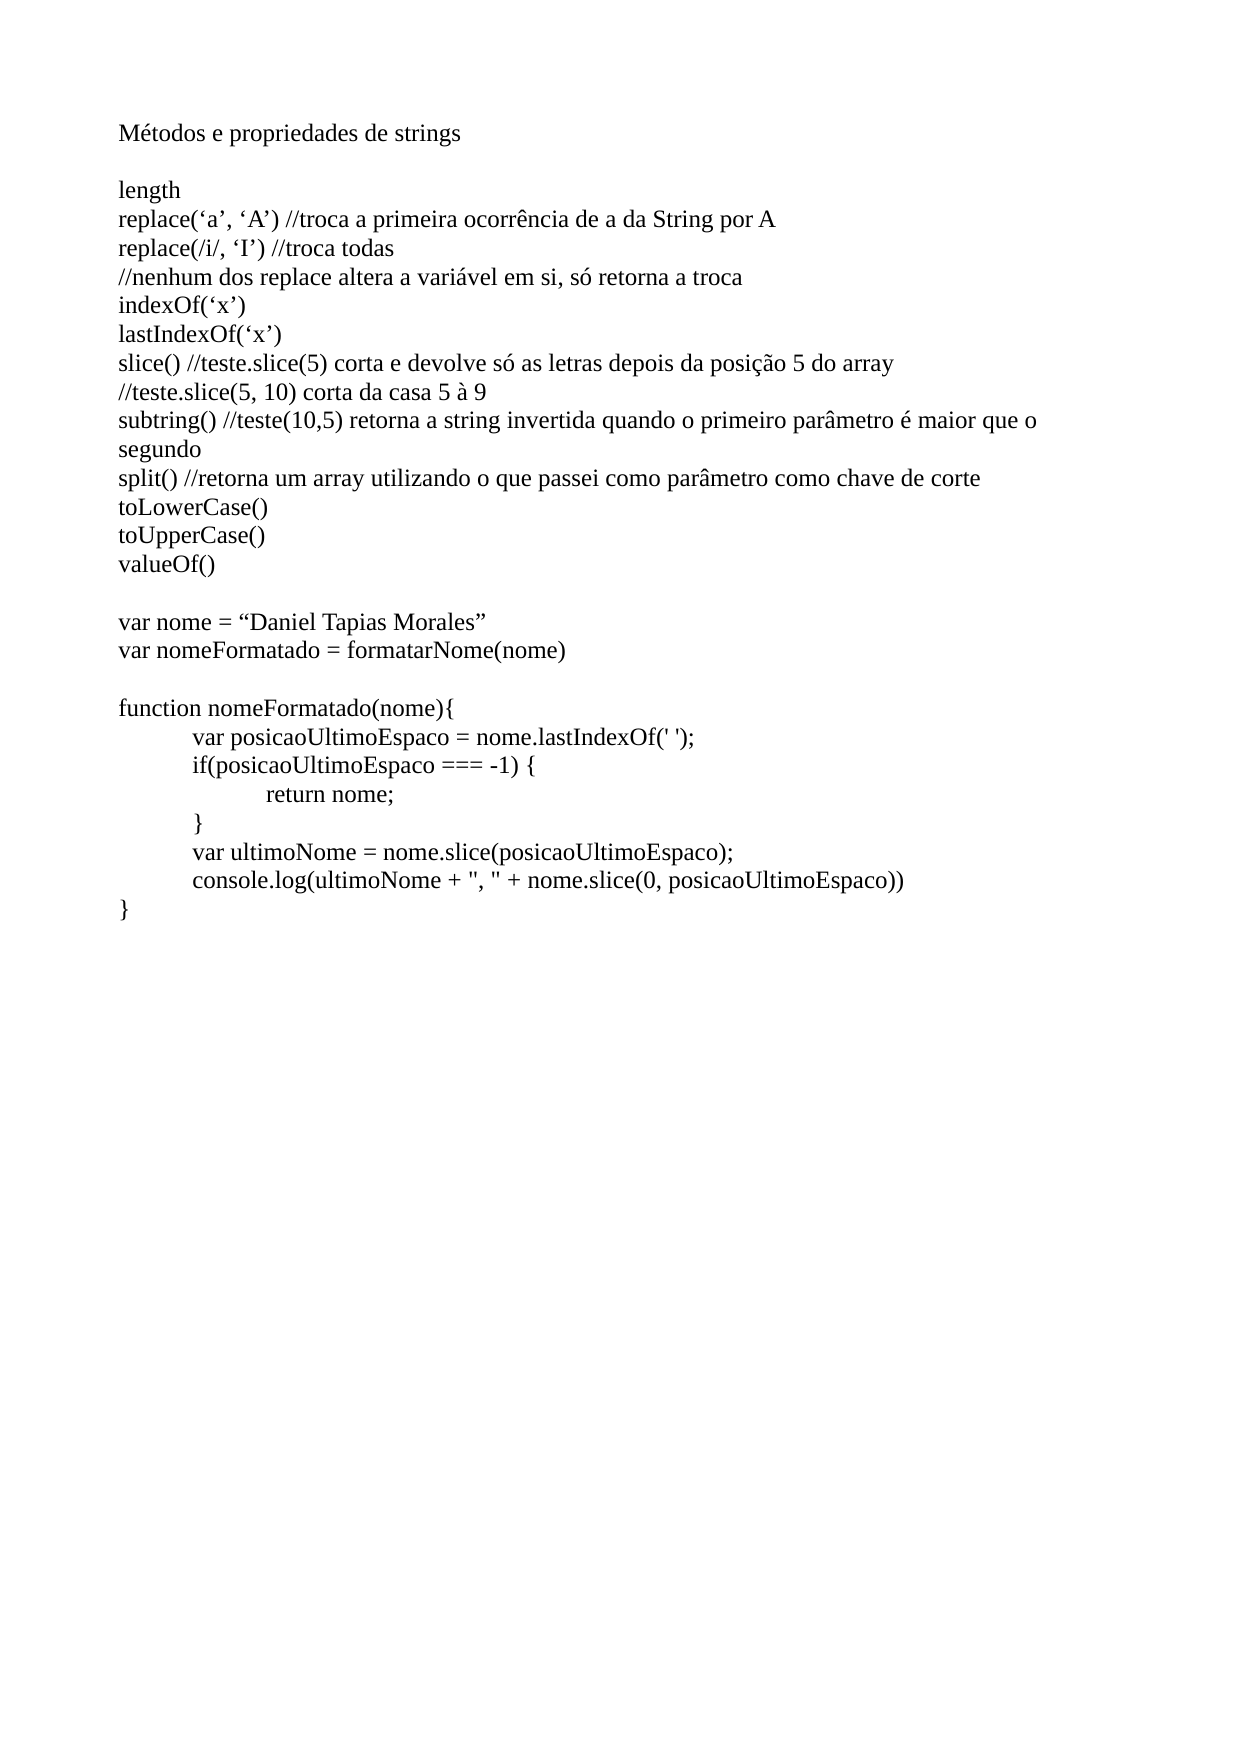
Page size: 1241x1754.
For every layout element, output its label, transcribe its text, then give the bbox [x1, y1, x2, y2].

text toLowerCase() [118, 492, 1122, 521]
text replace(/i/, ‘I’) //troca todas [118, 233, 1122, 262]
text var posicaoUltimoEspaco = nome.lastIndexOf(' '); [118, 722, 1122, 751]
text console.log(ultimoNome + ", " + nome.slice(0, posicaoUltimoEspaco)) [118, 866, 1122, 894]
text function nomeFormatado(nome){ [118, 693, 1122, 722]
text indexOf(‘x’) [118, 291, 1122, 319]
text if(posicaoUltimoEspaco === -1) { [118, 751, 1122, 779]
text var ultimoNome = nome.slice(posicaoUltimoEspaco); [118, 837, 1122, 866]
text } [118, 808, 1122, 837]
text //teste.slice(5, 10) corta da casa 5 à 9 [118, 377, 1122, 406]
text return nome; [118, 779, 1122, 808]
text slice() //teste.slice(5) corta e devolve só as letras depois da posição 5 do array [118, 348, 1122, 377]
text Métodos e propriedades de strings [118, 118, 1122, 147]
text split() //retorna um array utilizando o que passei como parâmetro como chave de corte [118, 463, 1122, 492]
text toUpperCase() [118, 521, 1122, 549]
text } [118, 894, 1122, 923]
text var nomeFormatado = formatarNome(nome) [118, 636, 1122, 664]
text //nenhum dos replace altera a variável em si, só retorna a troca [118, 262, 1122, 291]
text length [118, 176, 1122, 204]
text var nome = “Daniel Tapias Morales” [118, 607, 1122, 636]
text subtring() //teste(10,5) retorna a string invertida quando o primeiro parâmetro é maior que o segundo [118, 406, 1122, 463]
text lastIndexOf(‘x’) [118, 319, 1122, 348]
text replace(‘a’, ‘A’) //troca a primeira ocorrência de a da String por A [118, 204, 1122, 233]
text valueOf() [118, 549, 1122, 578]
